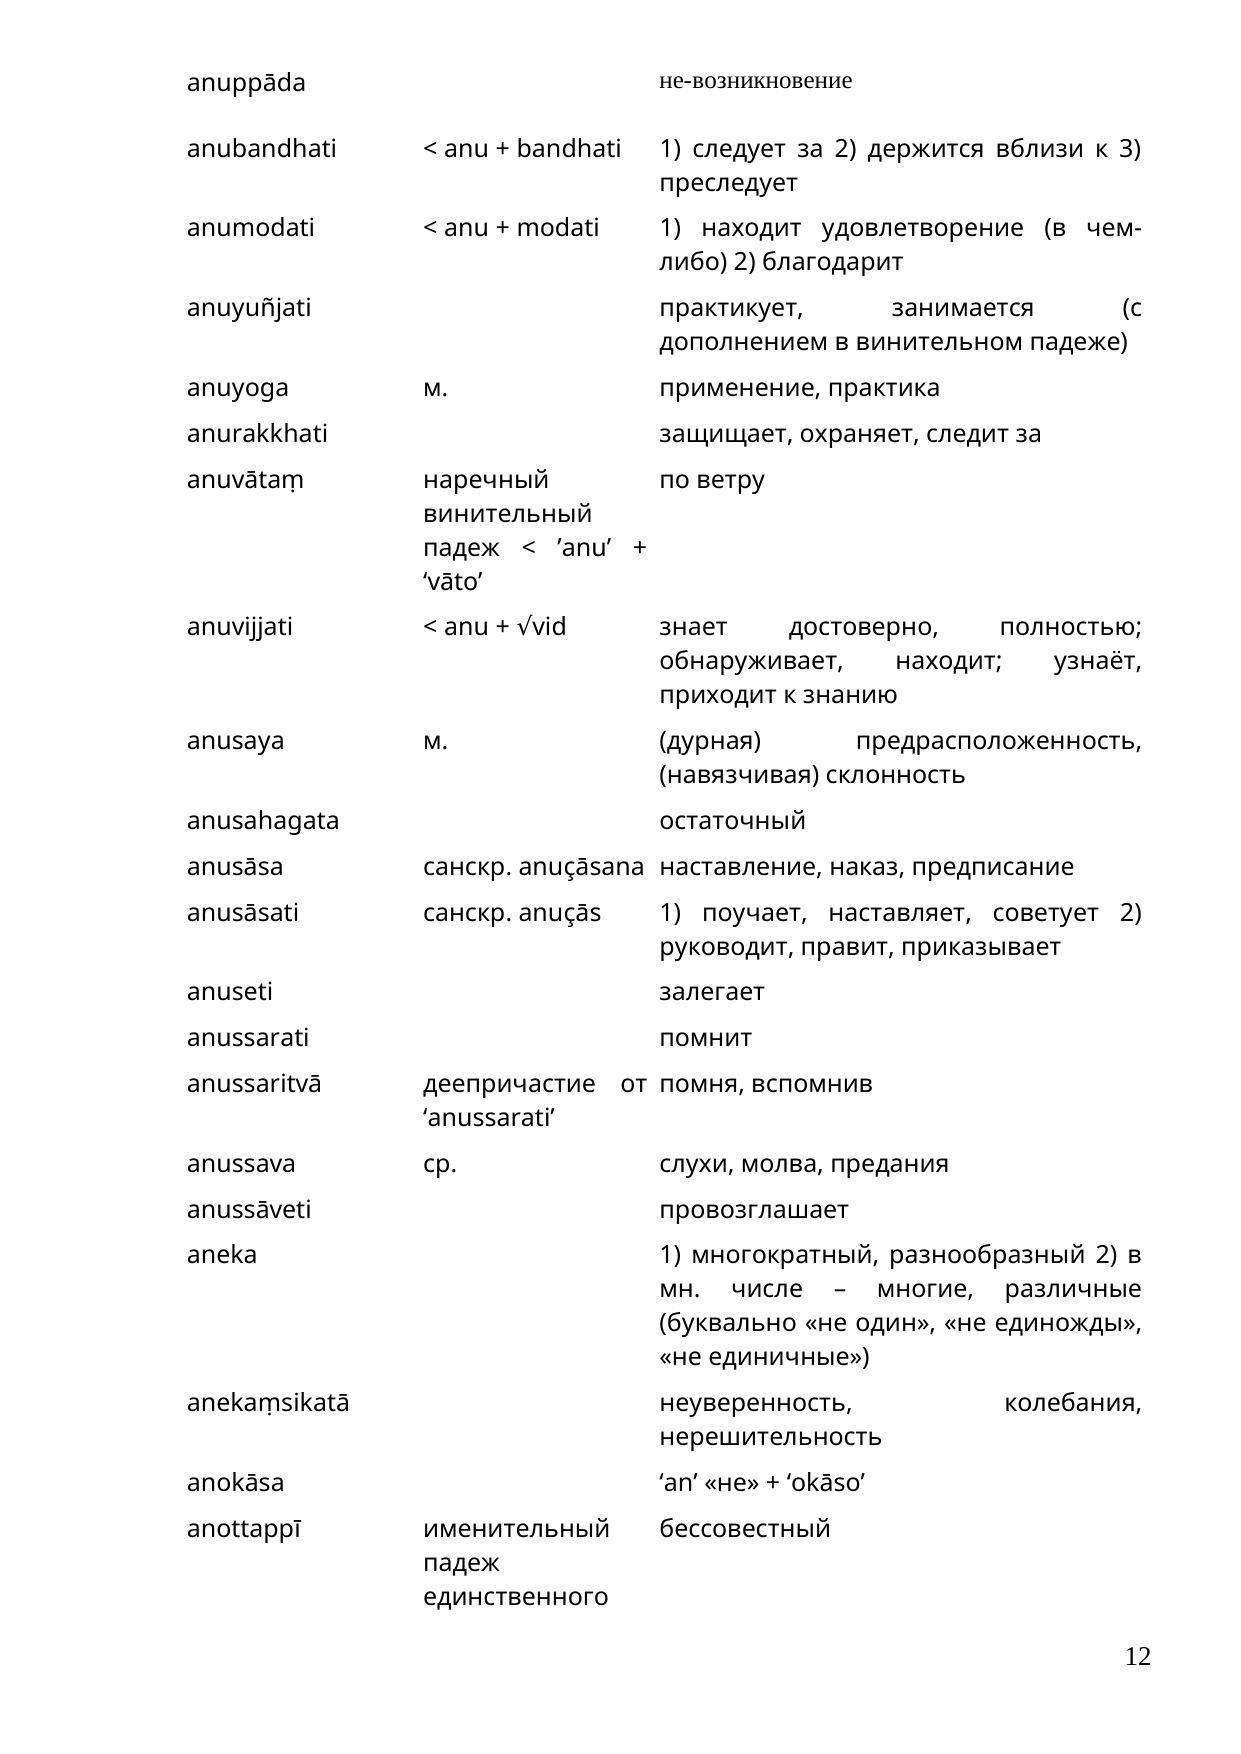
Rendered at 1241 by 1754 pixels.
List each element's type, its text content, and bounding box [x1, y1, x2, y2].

table_cell anekaṃsikatā [181, 1379, 417, 1459]
table_cell защищает, охраняет, следит за [653, 410, 1148, 456]
table_cell именительный падеж единственного [417, 1505, 653, 1619]
table_cell anuppāda [181, 59, 417, 125]
table_cell слухи, молва, предания [653, 1140, 1148, 1186]
table_cell наречный винительный падеж < ’anu’ + ‘vāto’ [417, 456, 653, 603]
table_cell anuvātaṃ [181, 456, 417, 603]
table_cell [417, 1232, 653, 1379]
table_cell anurakkhati [181, 410, 417, 456]
table_cell [417, 1379, 653, 1459]
table_cell [417, 1459, 653, 1505]
table_cell anubandhati [181, 125, 417, 204]
table_cell [417, 284, 653, 364]
table_cell [417, 410, 653, 456]
table_cell не-возникновение [653, 59, 1148, 125]
table_cell anusahagata [181, 797, 417, 843]
table_cell anuyoga [181, 364, 417, 410]
table_cell anokāsa [181, 1459, 417, 1505]
table_cell провозглашает [653, 1186, 1148, 1232]
table_cell применение, практика [653, 364, 1148, 410]
table_cell [417, 59, 653, 125]
table_cell остаточный [653, 797, 1148, 843]
table_cell по ветру [653, 456, 1148, 603]
table_cell знает достоверно, полностью; обнаруживает, находит; узнаёт, приходит к знанию [653, 604, 1148, 717]
table_cell anuseti [181, 969, 417, 1014]
table_cell м. [417, 364, 653, 410]
table_cell anussāveti [181, 1186, 417, 1232]
table_cell 1) следует за 2) держится вблизи к 3) преследует [653, 125, 1148, 204]
table_cell anuyuñjati [181, 284, 417, 364]
table_cell ‘an’ «не» + ‘okāso’ [653, 1459, 1148, 1505]
table_cell anussarati [181, 1014, 417, 1060]
table_cell < anu + bandhati [417, 125, 653, 204]
table_cell [417, 1186, 653, 1232]
table_cell 1) находит удовлетворение (в чем-либо) 2) благодарит [653, 205, 1148, 284]
table_cell (дурная) предрасположенность, (навязчивая) склонность [653, 717, 1148, 797]
table_cell anottappī [181, 1505, 417, 1619]
table_cell наставление, наказ, предписание [653, 843, 1148, 889]
table_cell м. [417, 717, 653, 797]
table_cell anuvijjati [181, 604, 417, 717]
table_cell < anu + modati [417, 205, 653, 284]
table_cell < anu + √vid [417, 604, 653, 717]
table_cell помня, вспомнив [653, 1060, 1148, 1140]
table_cell деепричастие от ‘anussarati’ [417, 1060, 653, 1140]
table_cell неуверенность, колебания, нерешительность [653, 1379, 1148, 1459]
table_cell [417, 969, 653, 1014]
table_cell anusāsati [181, 889, 417, 968]
table_cell 1) поучает, наставляет, советует 2) руководит, правит, приказывает [653, 889, 1148, 968]
table_cell залегает [653, 969, 1148, 1014]
table_cell [417, 1014, 653, 1060]
table_cell anussava [181, 1140, 417, 1186]
table_cell anussaritvā [181, 1060, 417, 1140]
table_cell [417, 797, 653, 843]
table_cell помнит [653, 1014, 1148, 1060]
table_cell ср. [417, 1140, 653, 1186]
table_cell anumodati [181, 205, 417, 284]
table_cell anusaya [181, 717, 417, 797]
table_cell санскр. anuçās [417, 889, 653, 968]
table_cell практикует, занимается (с дополнением в винительном падеже) [653, 284, 1148, 364]
table_cell 1) многократный, разнообразный 2) в мн. числе – многие, различные (буквально «не один», «не единожды», «не единичные») [653, 1232, 1148, 1379]
table_cell бессовестный [653, 1505, 1148, 1619]
table_cell санскр. anuçāsana [417, 843, 653, 889]
table_cell aneka [181, 1232, 417, 1379]
table_cell anusāsa [181, 843, 417, 889]
